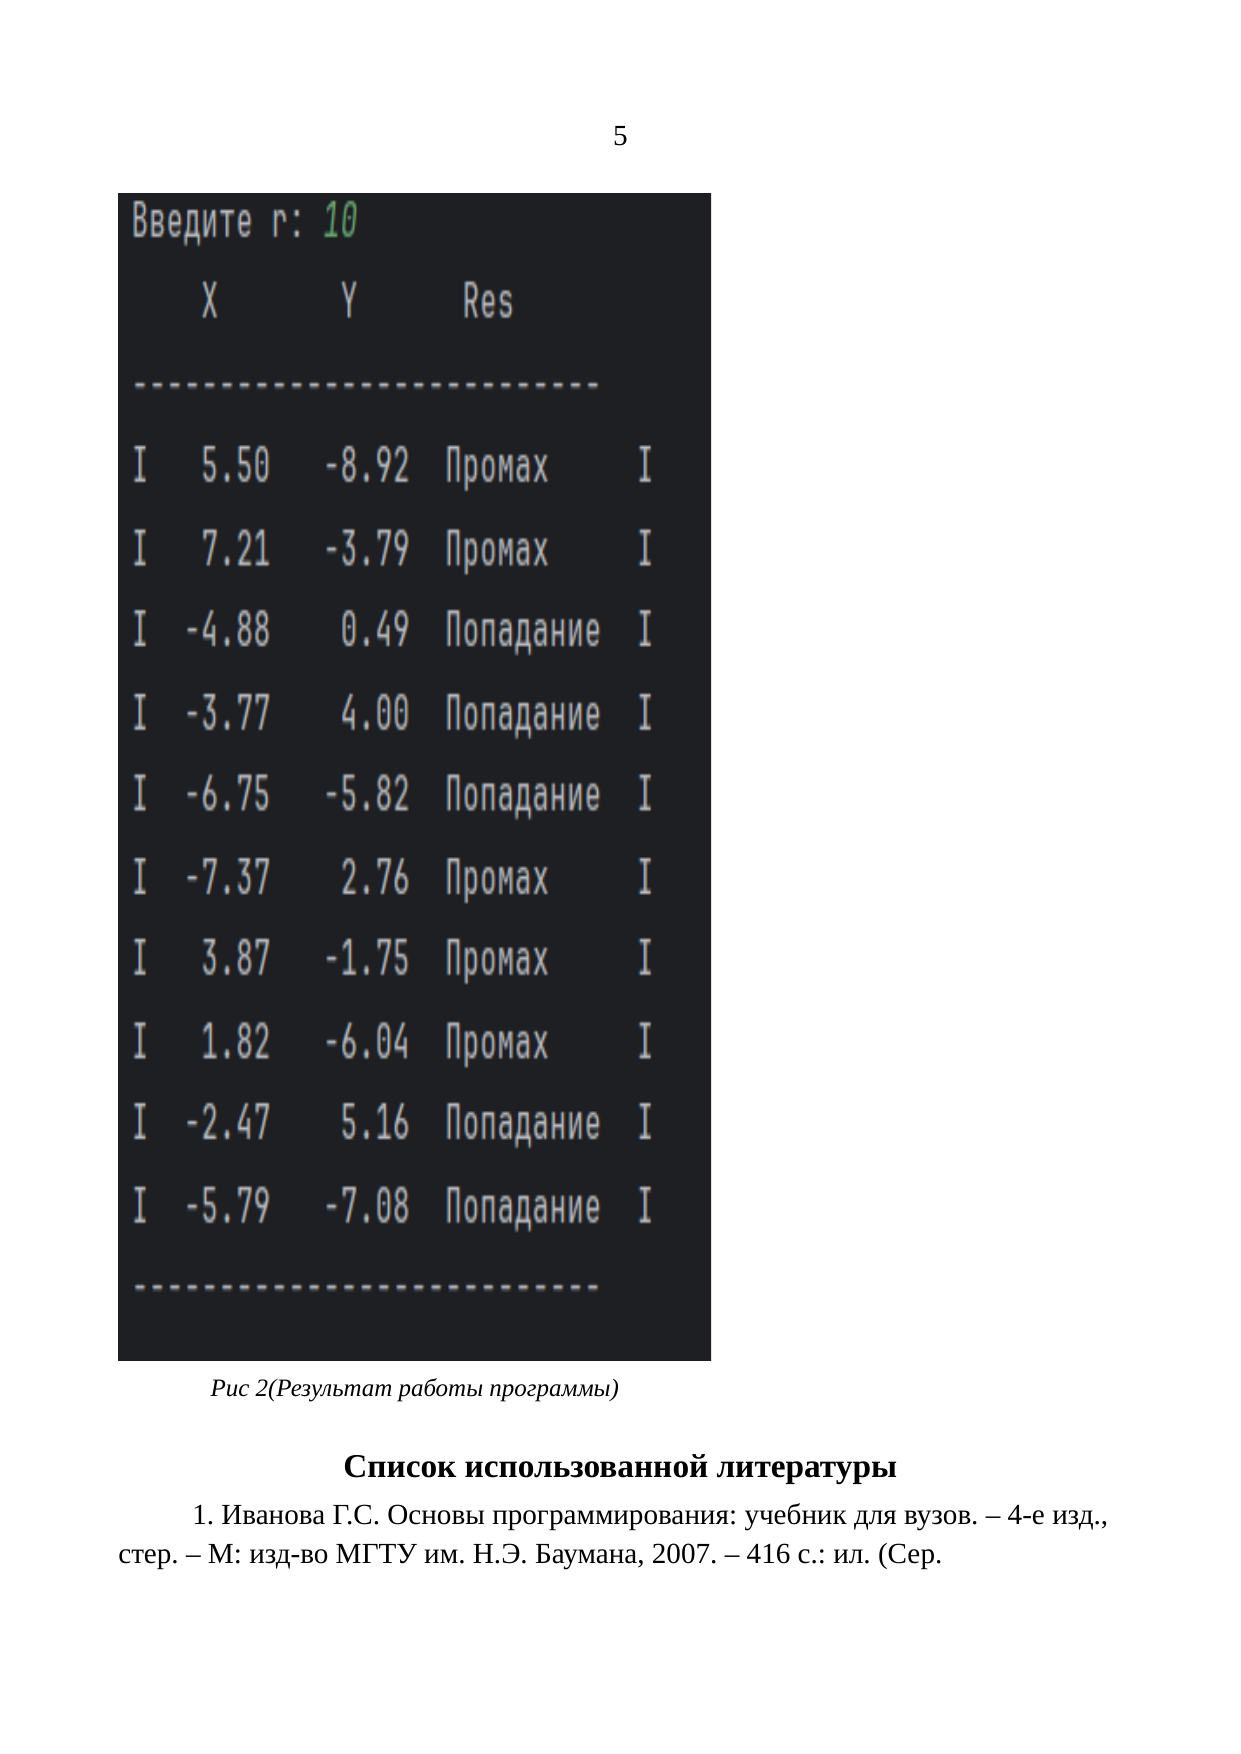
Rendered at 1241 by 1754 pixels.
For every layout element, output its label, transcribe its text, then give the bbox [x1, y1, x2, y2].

list Иванова Г.С. Основы программирования: учебник для вузов. – 4-е изд., стер. – М: изд-во МГТУ им. Н.Э. Баумана, 2007. – 416 с.: ил. (Сер. [118, 1497, 1122, 1569]
picture [118, 193, 712, 1361]
text Рис 2(Результат работы программы) [118, 1361, 711, 1402]
subtitle Список использованной литературы [118, 1446, 1122, 1485]
